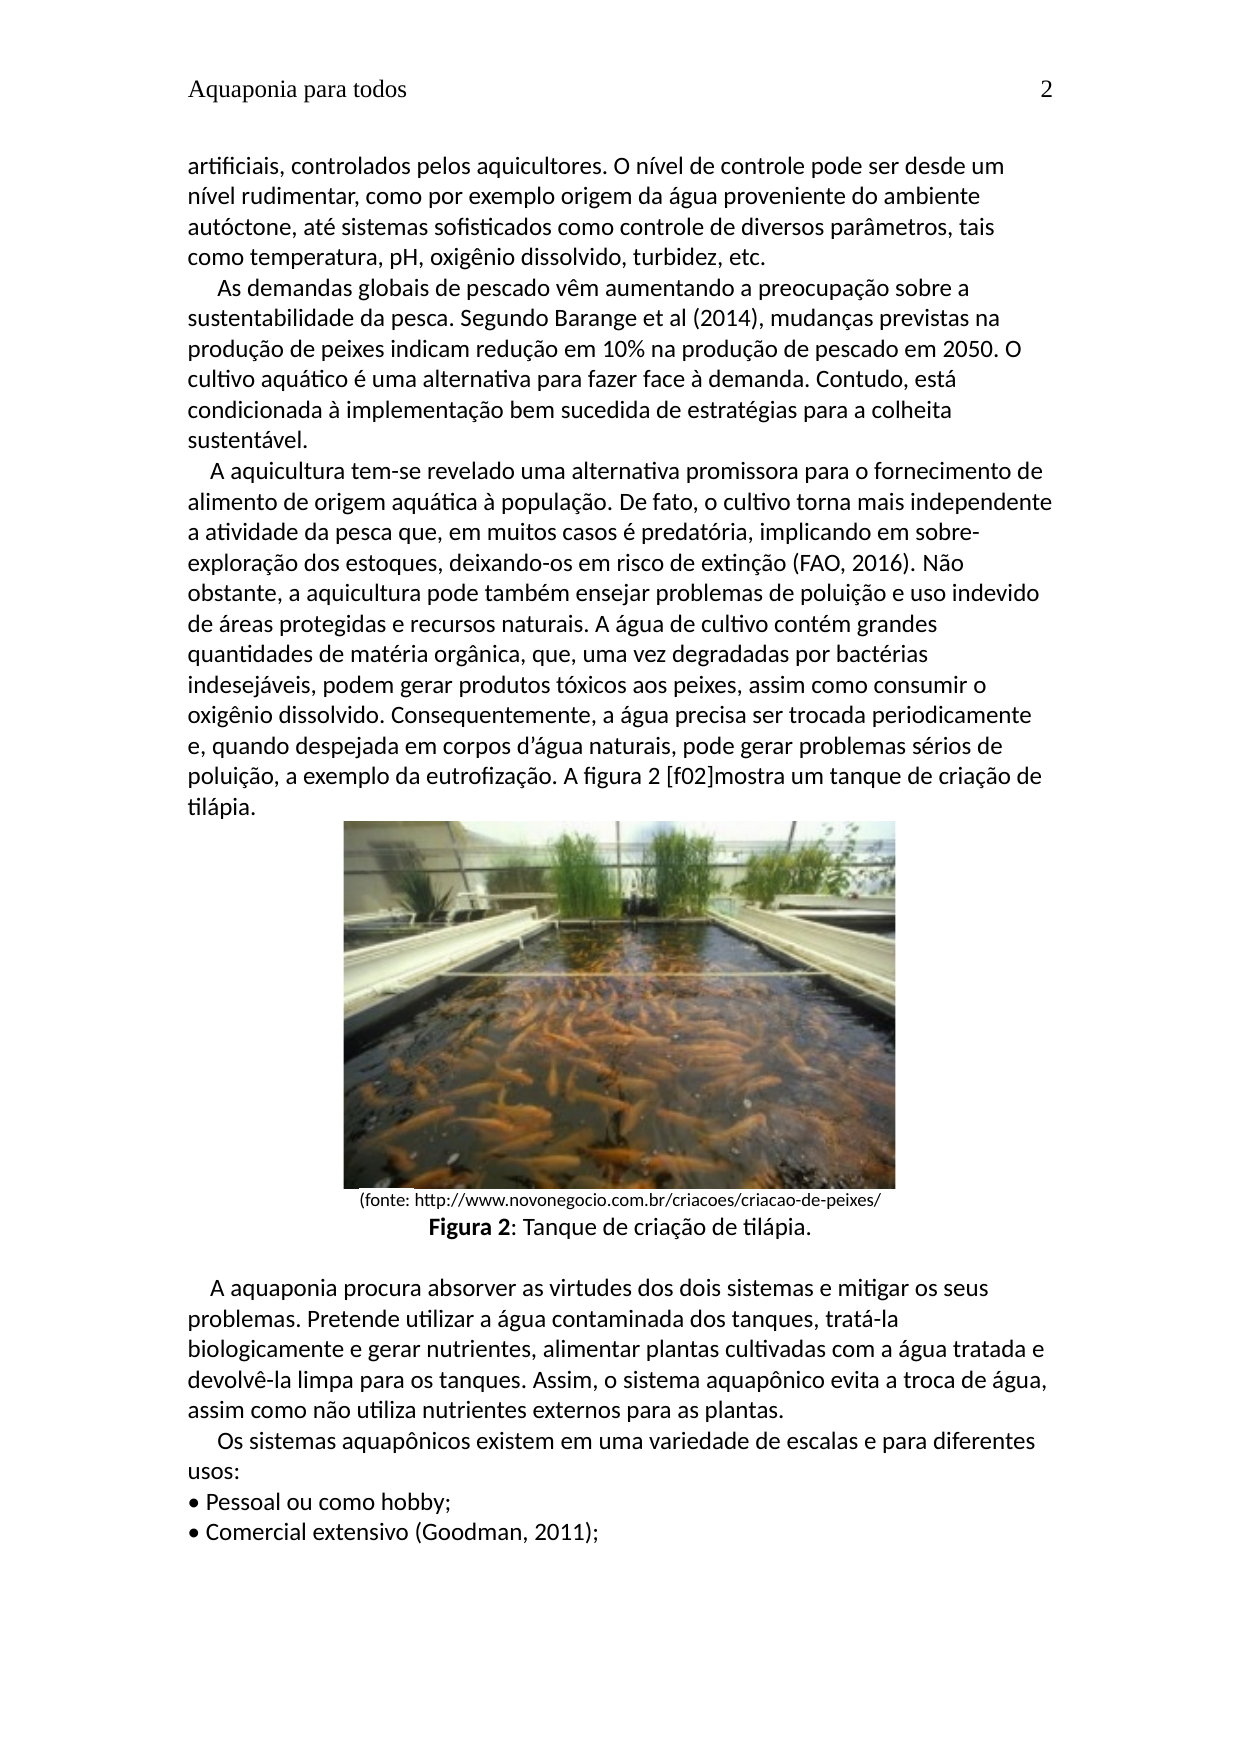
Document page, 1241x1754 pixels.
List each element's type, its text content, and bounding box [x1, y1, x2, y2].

text artificiais, controlados pelos aquicultores. O nível de controle pode ser desde um nível rudimentar, como por exemplo origem da água proveniente do ambiente autóctone, até sistemas sofisticados como controle de diversos parâmetros, tais como temperatura, pH, oxigênio dissolvido, turbidez, etc. [187, 150, 1053, 272]
text (fonte: http://www.novonegocio.com.br/criacoes/criacao-de-peixes/ [187, 821, 1053, 1211]
text Os sistemas aquapônicos existem em uma variedade de escalas e para diferentes usos: • Pessoal ou como hobby; • Comercial extensivo (Goodman, 2011); [187, 1425, 1053, 1547]
text Figura 2: Tanque de criação de tilápia. [187, 1211, 1053, 1242]
picture [343, 821, 896, 1189]
text A aquaponia procura absorver as virtudes dos dois sistemas e mitigar os seus problemas. Pretende utilizar a água contaminada dos tanques, tratá-la biologicamente e gerar nutrientes, alimentar plantas cultivadas com a água tratada e devolvê-la limpa para os tanques. Assim, o sistema aquapônico evita a troca de água, assim como não utiliza nutrientes externos para as plantas. [187, 1272, 1053, 1425]
text A aquicultura tem-se revelado uma alternativa promissora para o fornecimento de alimento de origem aquática à população. De fato, o cultivo torna mais independente a atividade da pesca que, em muitos casos é predatória, implicando em sobre-exploração dos estoques, deixando-os em risco de extinção (FAO, 2016). Não obstante, a aquicultura pode também ensejar problemas de poluição e uso indevido de áreas protegidas e recursos naturais. A água de cultivo contém grandes quantidades de matéria orgânica, que, uma vez degradadas por bactérias indesejáveis, podem gerar produtos tóxicos aos peixes, assim como consumir o oxigênio dissolvido. Consequentemente, a água precisa ser trocada periodicamente e, quando despejada em corpos d’água naturais, pode gerar problemas sérios de poluição, a exemplo da eutrofização. A figura 2 [f02]mostra um tanque de criação de tilápia. [187, 455, 1053, 821]
text As demandas globais de pescado vêm aumentando a preocupação sobre a sustentabilidade da pesca. Segundo Barange et al (2014), mudanças previstas na produção de peixes indicam redução em 10% na produção de pescado em 2050. O cultivo aquático é uma alternativa para fazer face à demanda. Contudo, está condicionada à implementação bem sucedida de estratégias para a colheita sustentável. [187, 272, 1053, 455]
